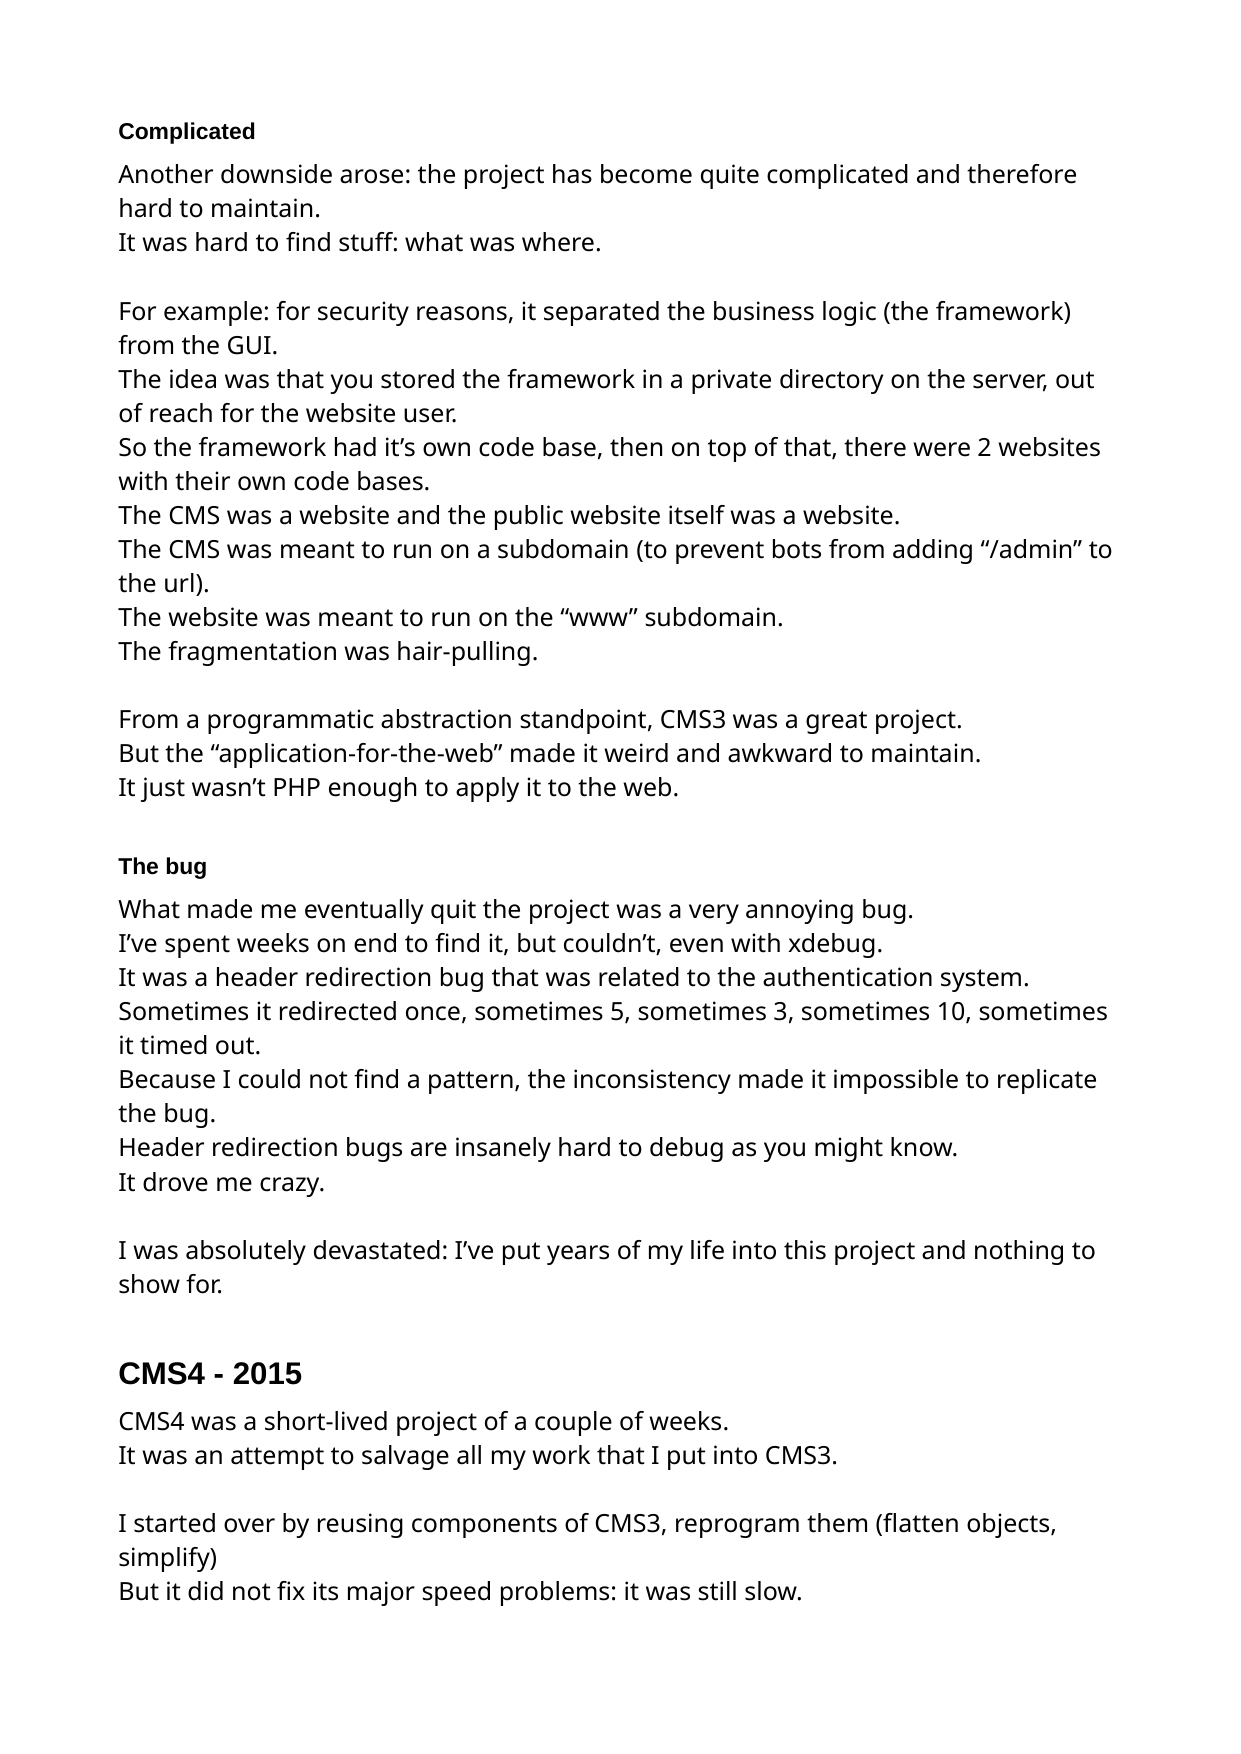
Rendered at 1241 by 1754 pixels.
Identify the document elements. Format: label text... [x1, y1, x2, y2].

text The fragmentation was hair-pulling. [118, 634, 1122, 668]
text For example: for security reasons, it separated the business logic (the framework) from the GUI. [118, 293, 1122, 361]
text What made me eventually quit the project was a very annoying bug. [118, 892, 1122, 926]
text It just wasn’t PHP enough to apply it to the web. [118, 770, 1122, 804]
text So the framework had it’s own code base, then on top of that, there were 2 websites with their own code bases. [118, 429, 1122, 498]
text It drove me crazy. [118, 1164, 1122, 1198]
text The idea was that you stored the framework in a private directory on the server, out of reach for the website user. [118, 361, 1122, 429]
text Because I could not find a pattern, the inconsistency made it impossible to replicate the bug. [118, 1062, 1122, 1130]
text Another downside arose: the project has become quite complicated and therefore hard to maintain. It was hard to find stuff: what was where. [118, 157, 1122, 259]
subtitle The bug [118, 853, 1122, 879]
text I started over by reusing components of CMS3, reprogram them (flatten objects, simplify) [118, 1506, 1122, 1574]
text Sometimes it redirected once, sometimes 5, sometimes 3, sometimes 10, sometimes it timed out. [118, 994, 1122, 1062]
text The CMS was a website and the public website itself was a website. [118, 498, 1122, 532]
text It was a header redirection bug that was related to the authentication system. [118, 960, 1122, 994]
subtitle CMS4 - 2015 [118, 1355, 1122, 1391]
subtitle Complicated [118, 118, 1122, 144]
text But it did not fix its major speed problems: it was still slow. [118, 1574, 1122, 1608]
text It was an attempt to salvage all my work that I put into CMS3. [118, 1438, 1122, 1472]
text The CMS was meant to run on a subdomain (to prevent bots from adding “/admin” to the url). The website was meant to run on the “www” subdomain. [118, 532, 1122, 634]
text But the “application-for-the-web” made it weird and awkward to maintain. [118, 736, 1122, 770]
text From a programmatic abstraction standpoint, CMS3 was a great project. [118, 702, 1122, 736]
text I was absolutely devastated: I’ve put years of my life into this project and nothing to show for. [118, 1232, 1122, 1300]
text CMS4 was a short-lived project of a couple of weeks. [118, 1404, 1122, 1438]
text I’ve spent weeks on end to find it, but couldn’t, even with xdebug. [118, 926, 1122, 960]
text Header redirection bugs are insanely hard to debug as you might know. [118, 1130, 1122, 1164]
